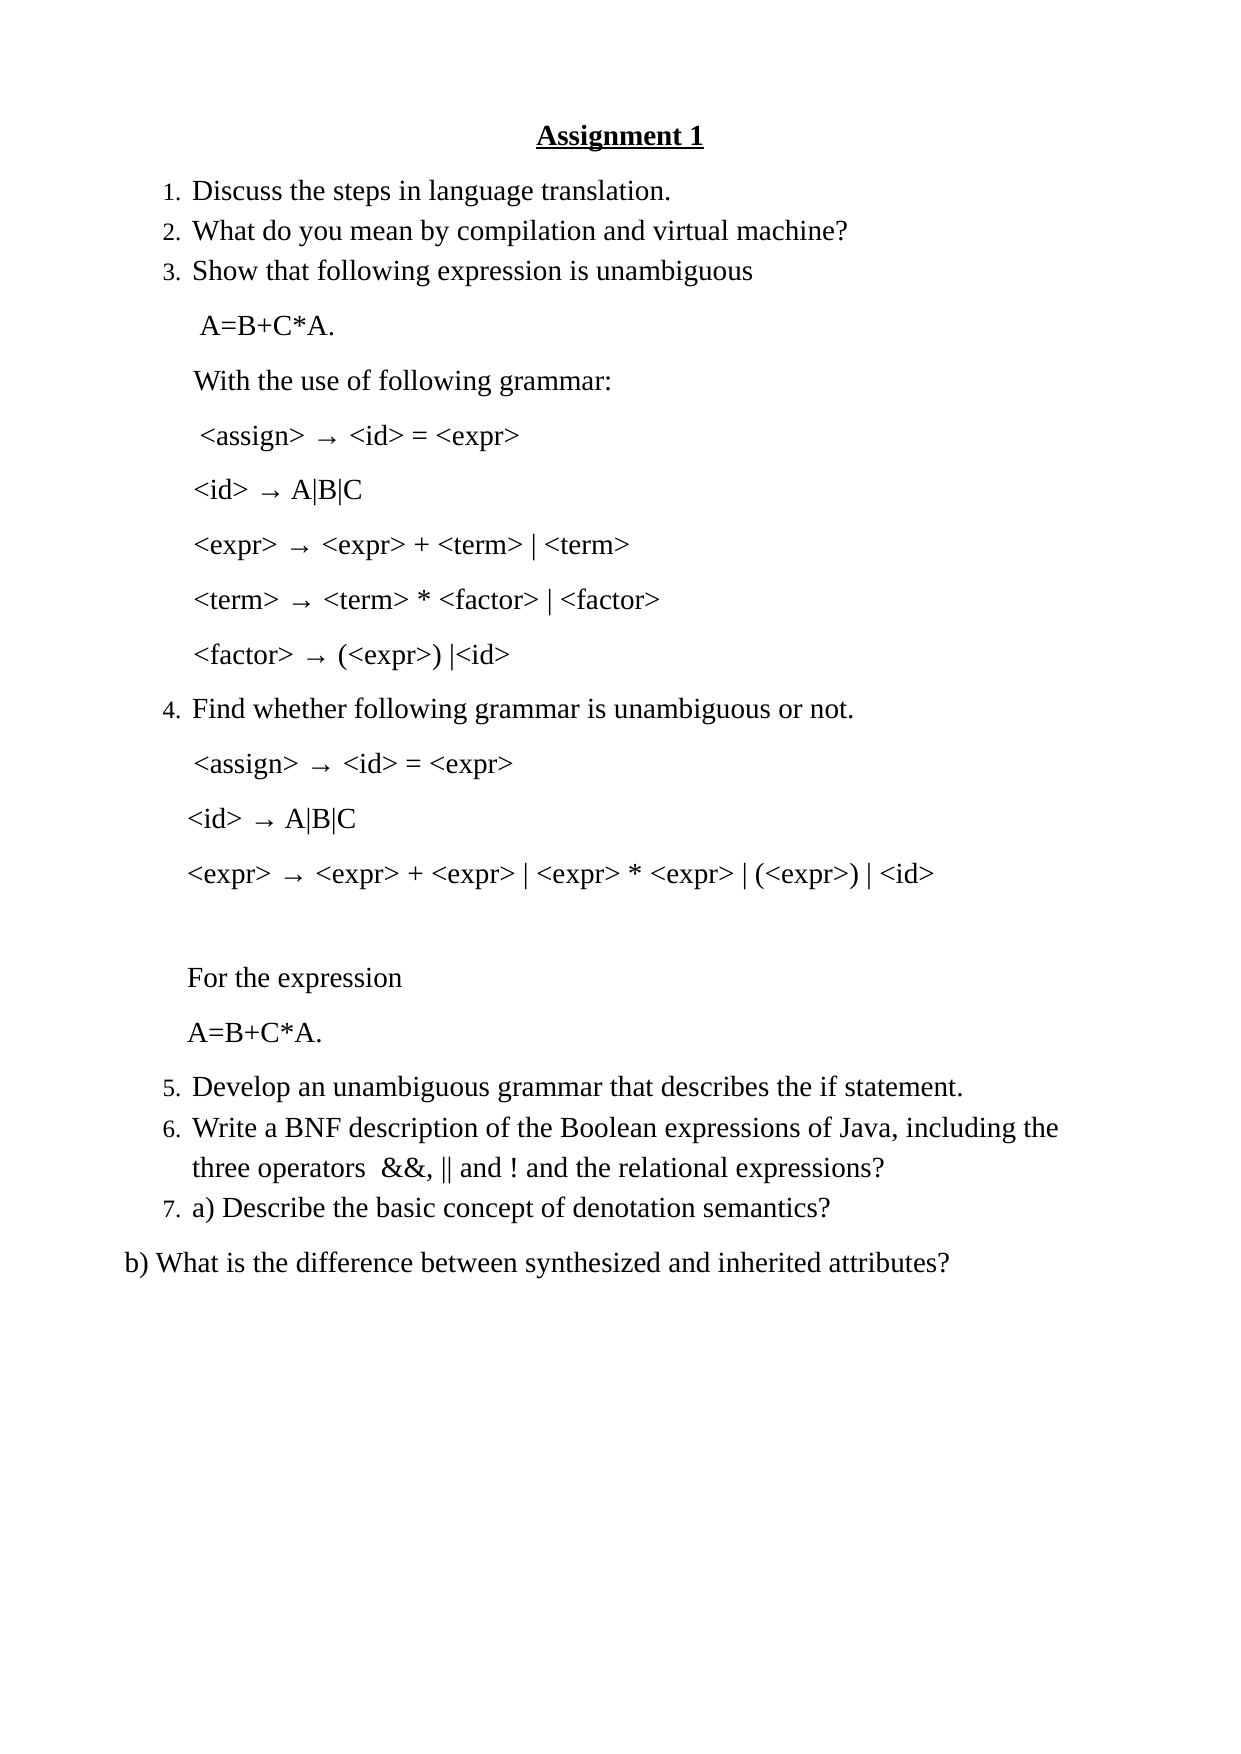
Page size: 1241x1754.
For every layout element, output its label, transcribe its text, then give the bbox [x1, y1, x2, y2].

list Find whether following grammar is unambiguous or not. [162, 692, 1122, 725]
list What do you mean by compilation and virtual machine? [162, 213, 1122, 247]
text <term> → <term> * <factor> | <factor> [118, 582, 1122, 616]
text <assign> → <id> = <expr> [118, 418, 1122, 451]
list Develop an unambiguous grammar that describes the if statement. [162, 1069, 1122, 1103]
text A=B+C*A. [118, 308, 1122, 342]
text A=B+C*A. [118, 1015, 1122, 1048]
text With the use of following grammar: [118, 363, 1122, 396]
text <assign> → <id> = <expr> [118, 746, 1122, 780]
text Assignment 1 [118, 118, 1122, 152]
list Show that following expression is unambiguous [162, 253, 1122, 287]
text <expr> → <expr> + <term> | <term> [118, 527, 1122, 561]
list a) Describe the basic concept of denotation semantics? [162, 1190, 1122, 1224]
text <id> → A|B|C [118, 801, 1122, 835]
text <id> → A|B|C [118, 472, 1122, 506]
text <expr> → <expr> + <expr> | <expr> * <expr> | (<expr>) | <id> [118, 856, 1122, 889]
text b) What is the difference between synthesized and inherited attributes? [118, 1245, 1122, 1278]
list Discuss the steps in language translation. [162, 173, 1122, 206]
text <factor> → (<expr>) |<id> [118, 637, 1122, 670]
text For the expression [118, 960, 1122, 993]
list Write a BNF description of the Boolean expressions of Java, including the three operators &&, || and ! and the relational expressions? [162, 1110, 1122, 1183]
